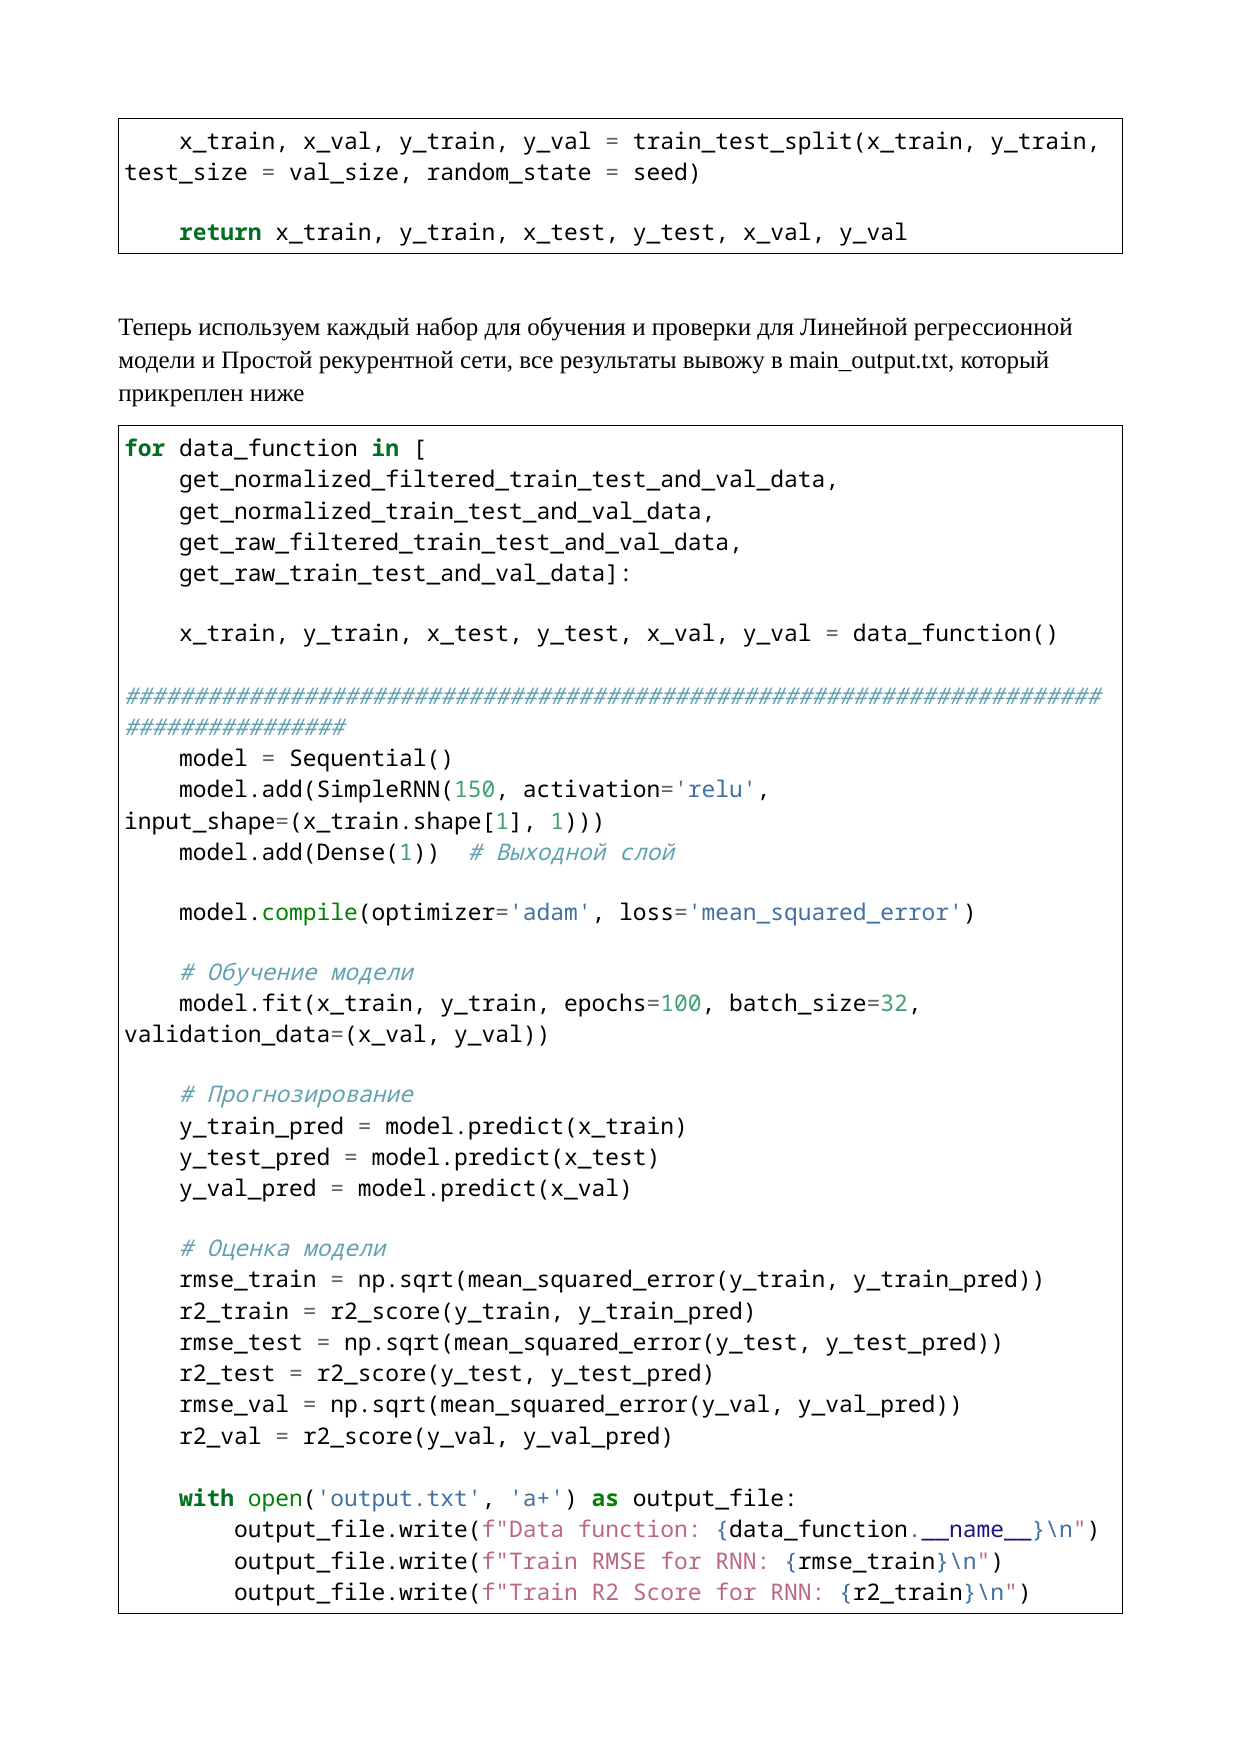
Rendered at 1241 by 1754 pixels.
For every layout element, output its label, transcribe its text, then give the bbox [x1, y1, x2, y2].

table_header x_train, x_val, y_train, y_val = train_test_split(x_train, y_train, test_size = val_size, random_state = seed) return x_train, y_train, x_test, y_test, x_val, y_val [119, 119, 1122, 253]
text Теперь используем каждый набор для обучения и проверки для Линейной регрессионной модели и Простой рекурентной сети, все результаты вывожу в main_output.txt, который прикреплен ниже [118, 312, 1122, 406]
table_header for data_function in [ get_normalized_filtered_train_test_and_val_data, get_normalized_train_test_and_val_data, get_raw_filtered_train_test_and_val_data, get_raw_train_test_and_val_data]: x_train, y_train, x_test, y_test, x_val, y_val = data_function() ####################################################################################### model = Sequential() model.add(SimpleRNN(150, activation='relu', input_shape=(x_train.shape[1], 1))) model.add(Dense(1)) # Выходной слой model.compile(optimizer='adam', loss='mean_squared_error') # Обучение модели model.fit(x_train, y_train, epochs=100, batch_size=32, validation_data=(x_val, y_val)) # Прогнозирование y_train_pred = model.predict(x_train) y_test_pred = model.predict(x_test) y_val_pred = model.predict(x_val) # Оценка модели rmse_train = np.sqrt(mean_squared_error(y_train, y_train_pred)) r2_train = r2_score(y_train, y_train_pred) rmse_test = np.sqrt(mean_squared_error(y_test, y_test_pred)) r2_test = r2_score(y_test, y_test_pred) rmse_val = np.sqrt(mean_squared_error(y_val, y_val_pred)) r2_val = r2_score(y_val, y_val_pred) with open('output.txt', 'a+') as output_file: output_file.write(f"Data function: {data_function.__name__}\n") output_file.write(f"Train RMSE for RNN: {rmse_train}\n") output_file.write(f"Train R2 Score for RNN: {r2_train}\n") [119, 426, 1122, 1613]
